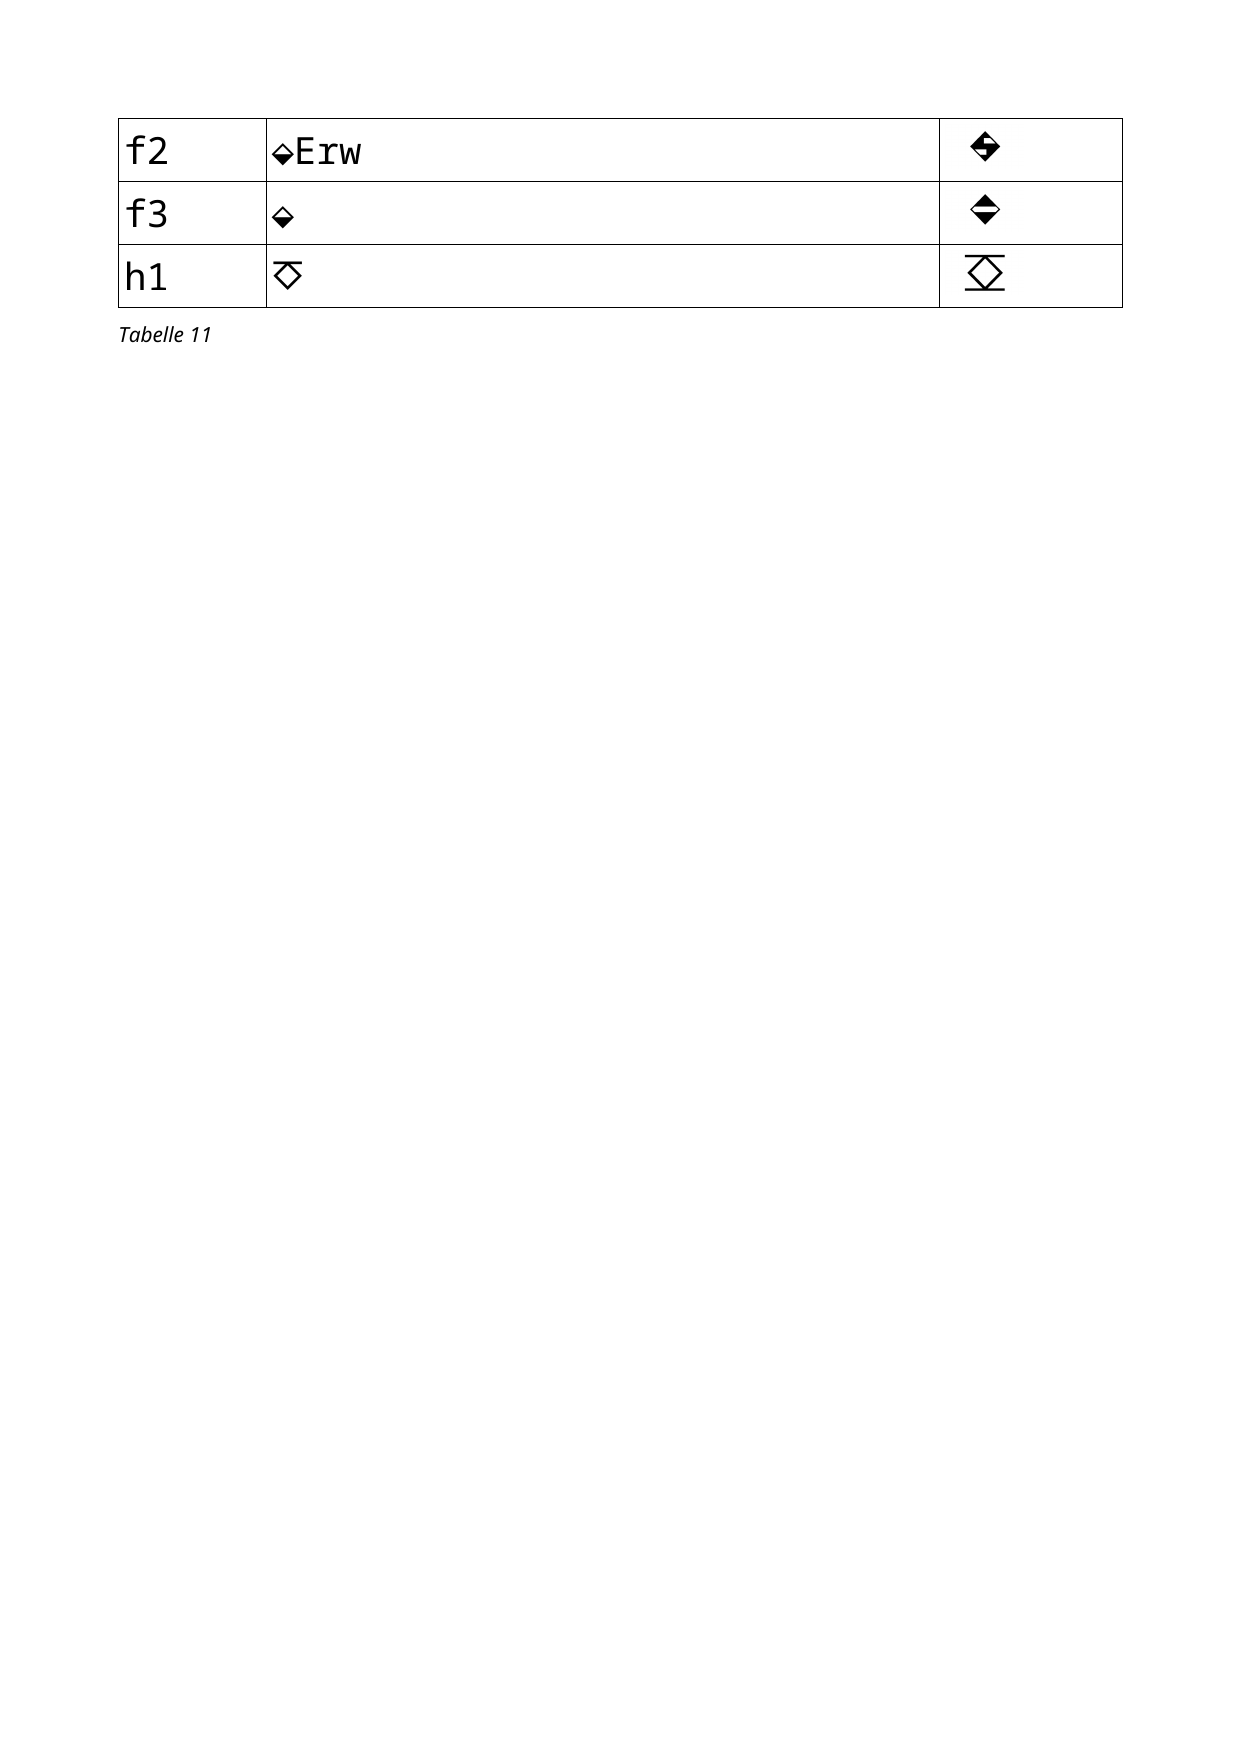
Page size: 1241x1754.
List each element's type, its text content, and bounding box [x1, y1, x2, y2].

picture [945, 250, 1025, 295]
table_cell f3 [119, 182, 266, 244]
table_cell ⬙Erw [267, 119, 939, 181]
table_cell [940, 245, 1122, 307]
table_cell f2 [119, 119, 266, 181]
picture [945, 187, 1025, 232]
text Tabelle 11 [118, 320, 1122, 349]
picture [945, 124, 1025, 169]
table_cell ⬙ [267, 182, 939, 244]
table_cell [940, 119, 1122, 181]
table_cell ⎏ [267, 245, 939, 307]
table_cell [940, 182, 1122, 244]
table_cell h1 [119, 245, 266, 307]
